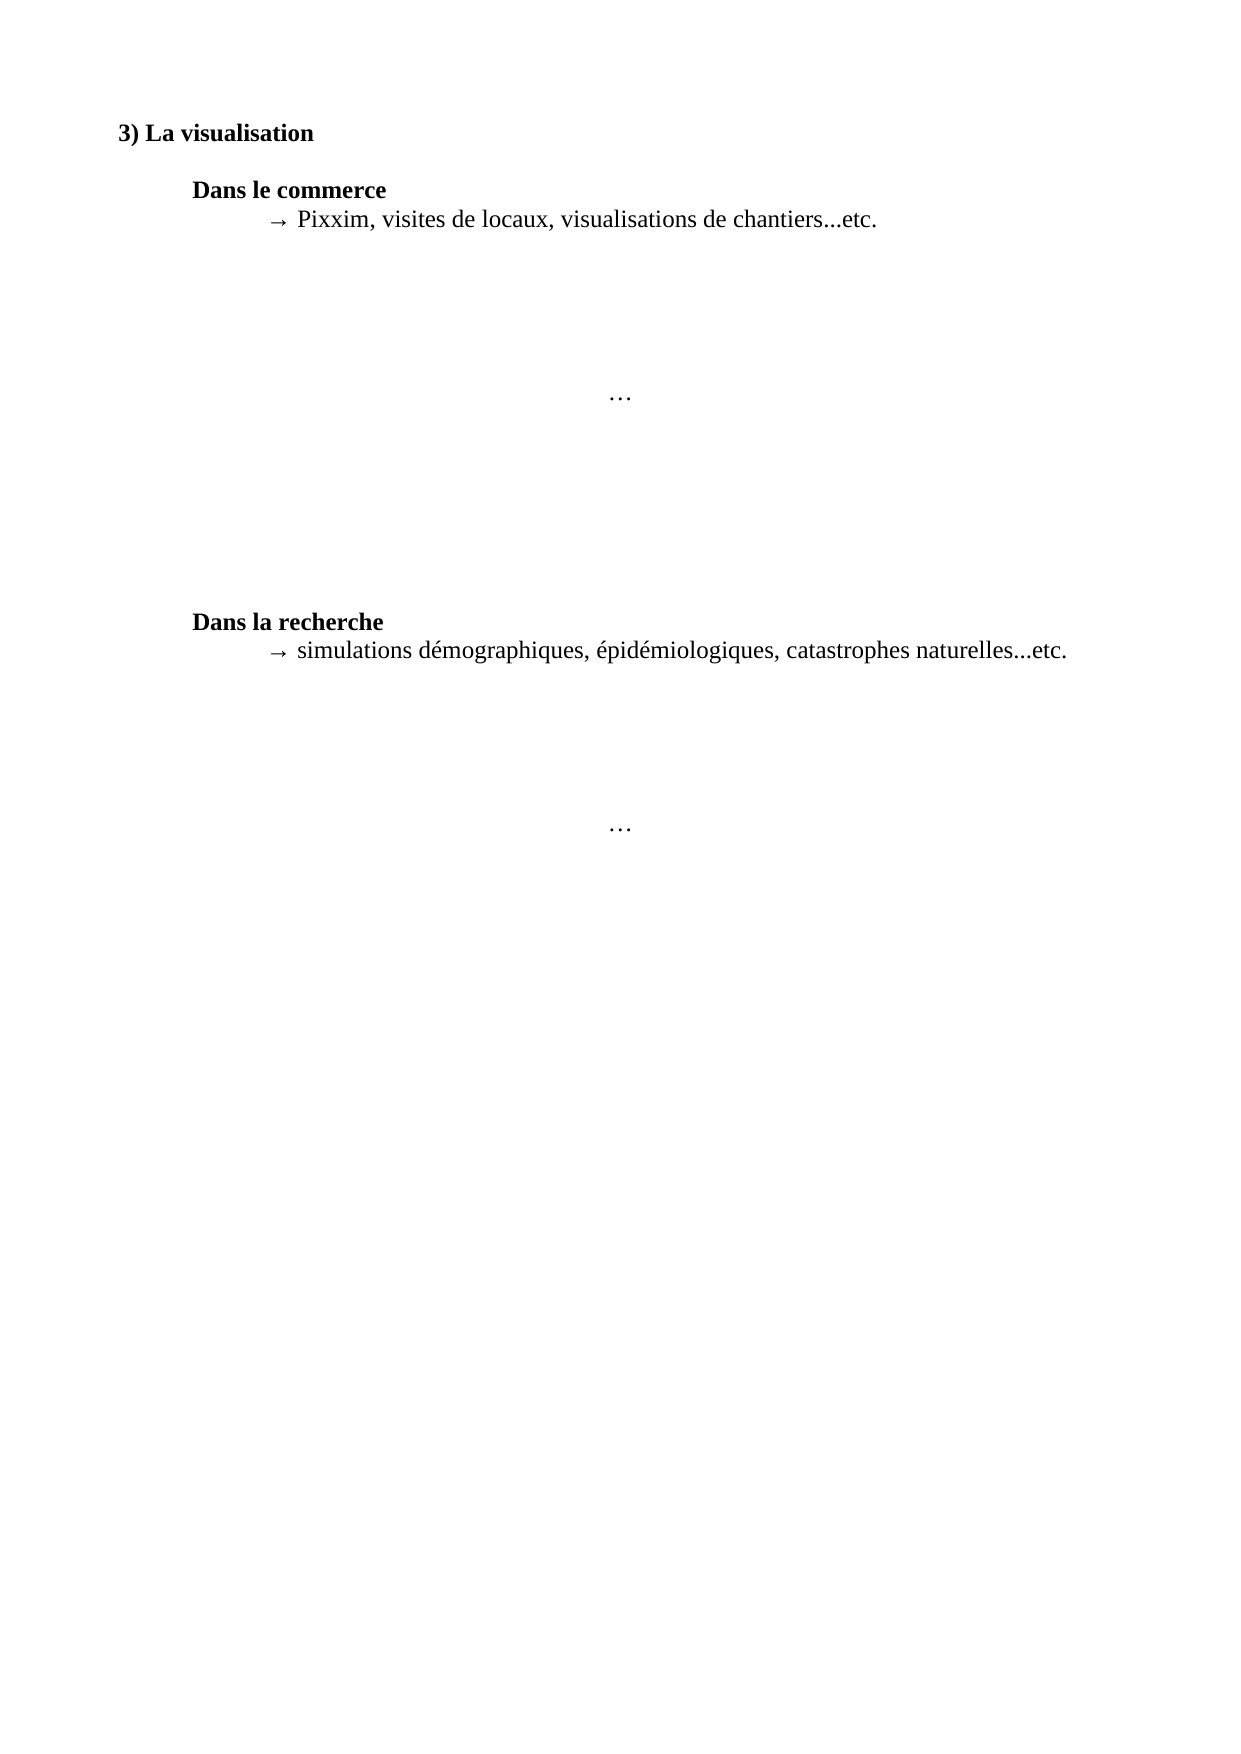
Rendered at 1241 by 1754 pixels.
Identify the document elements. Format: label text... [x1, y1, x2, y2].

text … [118, 377, 1122, 406]
text 3) La visualisation [118, 118, 1122, 147]
text Dans la recherche [118, 607, 1122, 636]
text → simulations démographiques, épidémiologiques, catastrophes naturelles...etc. [118, 636, 1122, 664]
text → Pixxim, visites de locaux, visualisations de chantiers...etc. [118, 204, 1122, 233]
text … [118, 808, 1122, 837]
text Dans le commerce [118, 176, 1122, 204]
